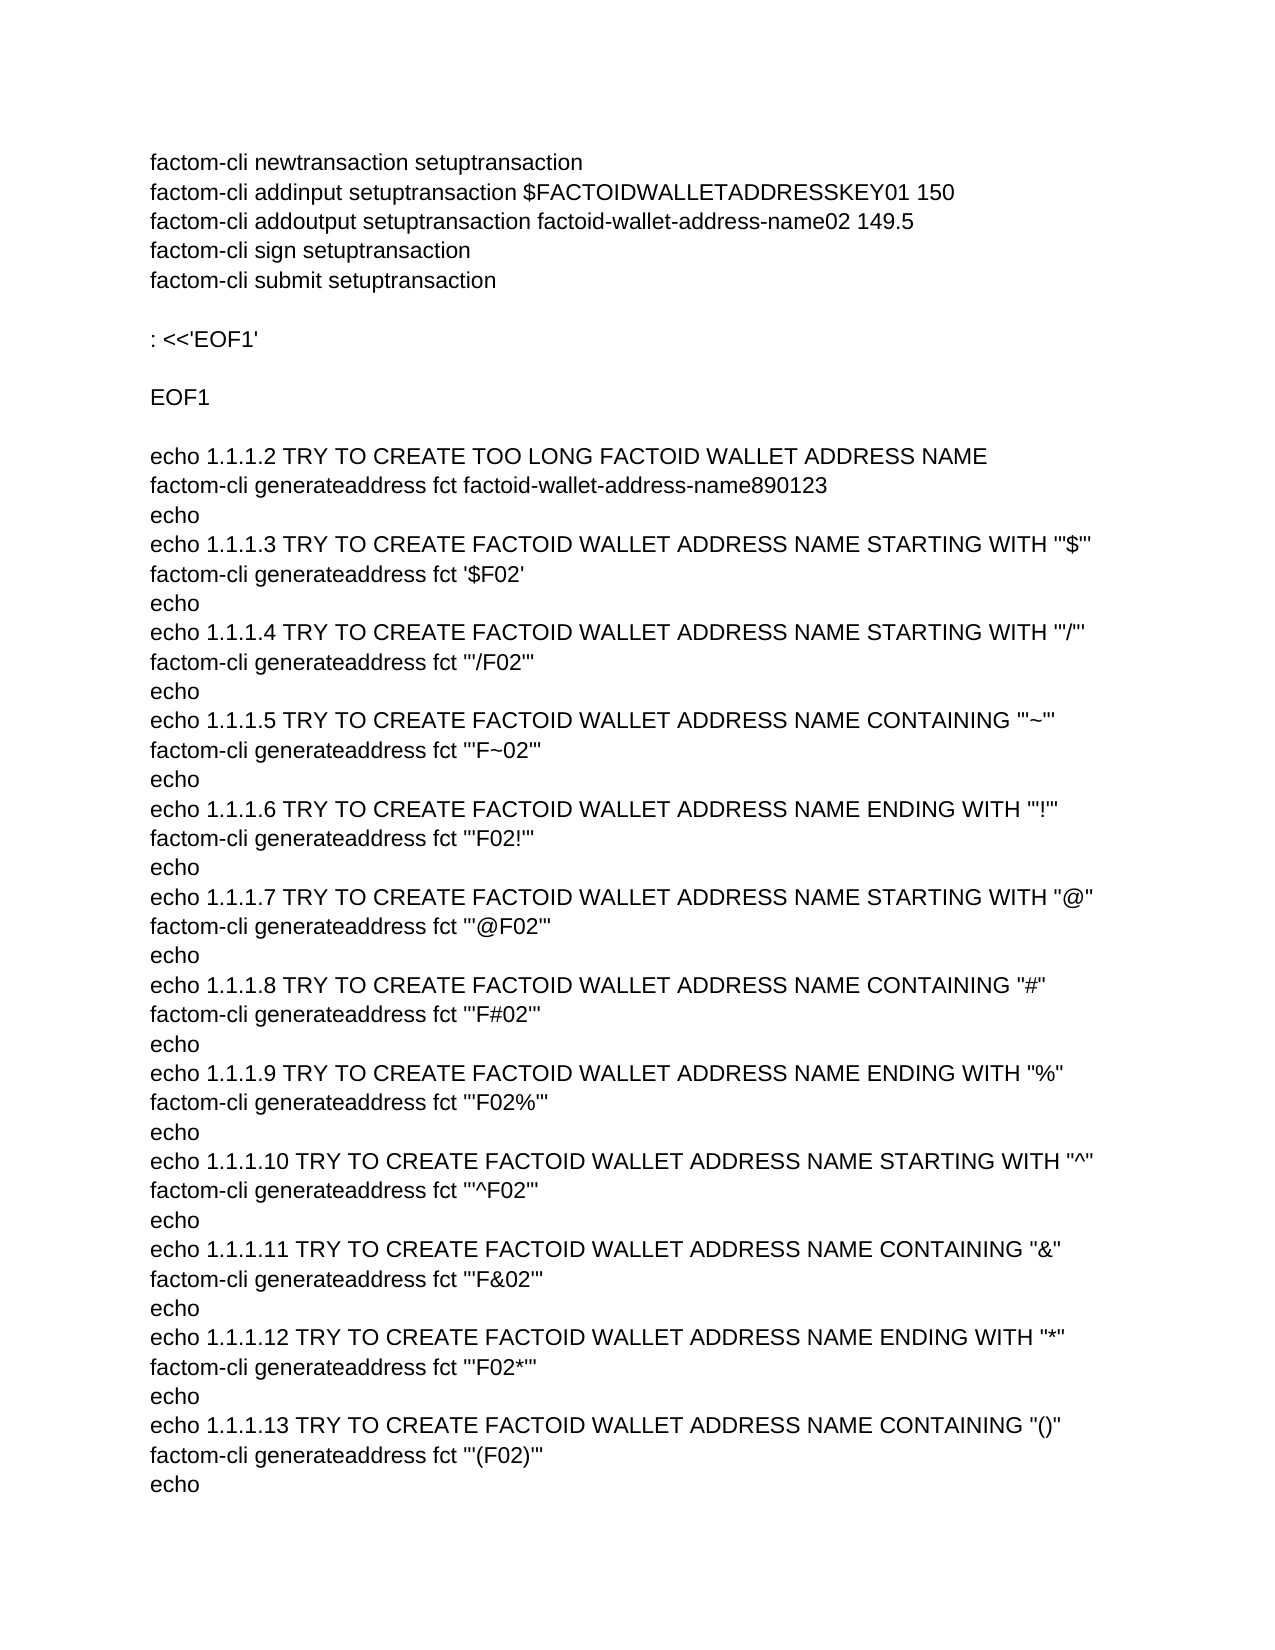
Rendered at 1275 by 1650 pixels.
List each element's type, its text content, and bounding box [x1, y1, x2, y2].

text factom-cli generateaddress fct "'(F02)'" [150, 1442, 1125, 1468]
text echo 1.1.1.10 TRY TO CREATE FACTOID WALLET ADDRESS NAME STARTING WITH "^" [150, 1149, 1125, 1174]
text factom-cli generateaddress fct "'F02!'" [150, 826, 1125, 851]
text echo 1.1.1.8 TRY TO CREATE FACTOID WALLET ADDRESS NAME CONTAINING "#" [150, 972, 1125, 998]
text echo 1.1.1.12 TRY TO CREATE FACTOID WALLET ADDRESS NAME ENDING WITH "*" [150, 1325, 1125, 1351]
text factom-cli generateaddress fct "'F02*'" [150, 1354, 1125, 1380]
text factom-cli generateaddress fct "'F#02'" [150, 1002, 1125, 1027]
text EOF1 [150, 385, 1125, 411]
text echo 1.1.1.7 TRY TO CREATE FACTOID WALLET ADDRESS NAME STARTING WITH "@" [150, 884, 1125, 910]
text echo [150, 1119, 1125, 1145]
text factom-cli sign setuptransaction [150, 238, 1125, 264]
text echo [150, 767, 1125, 792]
text echo 1.1.1.11 TRY TO CREATE FACTOID WALLET ADDRESS NAME CONTAINING "&" [150, 1237, 1125, 1262]
text echo 1.1.1.2 TRY TO CREATE TOO LONG FACTOID WALLET ADDRESS NAME [150, 444, 1125, 469]
text echo [150, 855, 1125, 881]
text echo [150, 1207, 1125, 1233]
text echo 1.1.1.9 TRY TO CREATE FACTOID WALLET ADDRESS NAME ENDING WITH "%" [150, 1061, 1125, 1086]
text factom-cli generateaddress fct "'F02%'" [150, 1090, 1125, 1116]
text factom-cli newtransaction setuptransaction [150, 150, 1125, 176]
text factom-cli addoutput setuptransaction factoid-wallet-address-name02 149.5 [150, 209, 1125, 234]
text echo 1.1.1.6 TRY TO CREATE FACTOID WALLET ADDRESS NAME ENDING WITH '"!"' [150, 796, 1125, 822]
text echo 1.1.1.4 TRY TO CREATE FACTOID WALLET ADDRESS NAME STARTING WITH '"/"' [150, 620, 1125, 646]
text : <<'EOF1' [150, 326, 1125, 352]
text echo 1.1.1.5 TRY TO CREATE FACTOID WALLET ADDRESS NAME CONTAINING '"~"' [150, 708, 1125, 734]
text echo [150, 502, 1125, 528]
text echo 1.1.1.13 TRY TO CREATE FACTOID WALLET ADDRESS NAME CONTAINING "()" [150, 1413, 1125, 1439]
text factom-cli generateaddress fct "'F~02'" [150, 737, 1125, 763]
text factom-cli generateaddress fct "'/F02'" [150, 649, 1125, 675]
text factom-cli submit setuptransaction [150, 267, 1125, 293]
text echo [150, 1384, 1125, 1409]
text echo [150, 1031, 1125, 1057]
text echo [150, 943, 1125, 969]
text factom-cli generateaddress fct "'^F02'" [150, 1178, 1125, 1204]
text echo 1.1.1.3 TRY TO CREATE FACTOID WALLET ADDRESS NAME STARTING WITH '"$"' [150, 532, 1125, 557]
text factom-cli generateaddress fct "'@F02'" [150, 914, 1125, 939]
text echo [150, 679, 1125, 704]
text factom-cli generateaddress fct factoid-wallet-address-name890123 [150, 473, 1125, 499]
text echo [150, 591, 1125, 616]
text echo [150, 1296, 1125, 1321]
text factom-cli addinput setuptransaction $FACTOIDWALLETADDRESSKEY01 150 [150, 179, 1125, 205]
text factom-cli generateaddress fct "'F&02'" [150, 1266, 1125, 1292]
text factom-cli generateaddress fct '$F02' [150, 561, 1125, 587]
text echo [150, 1472, 1125, 1497]
